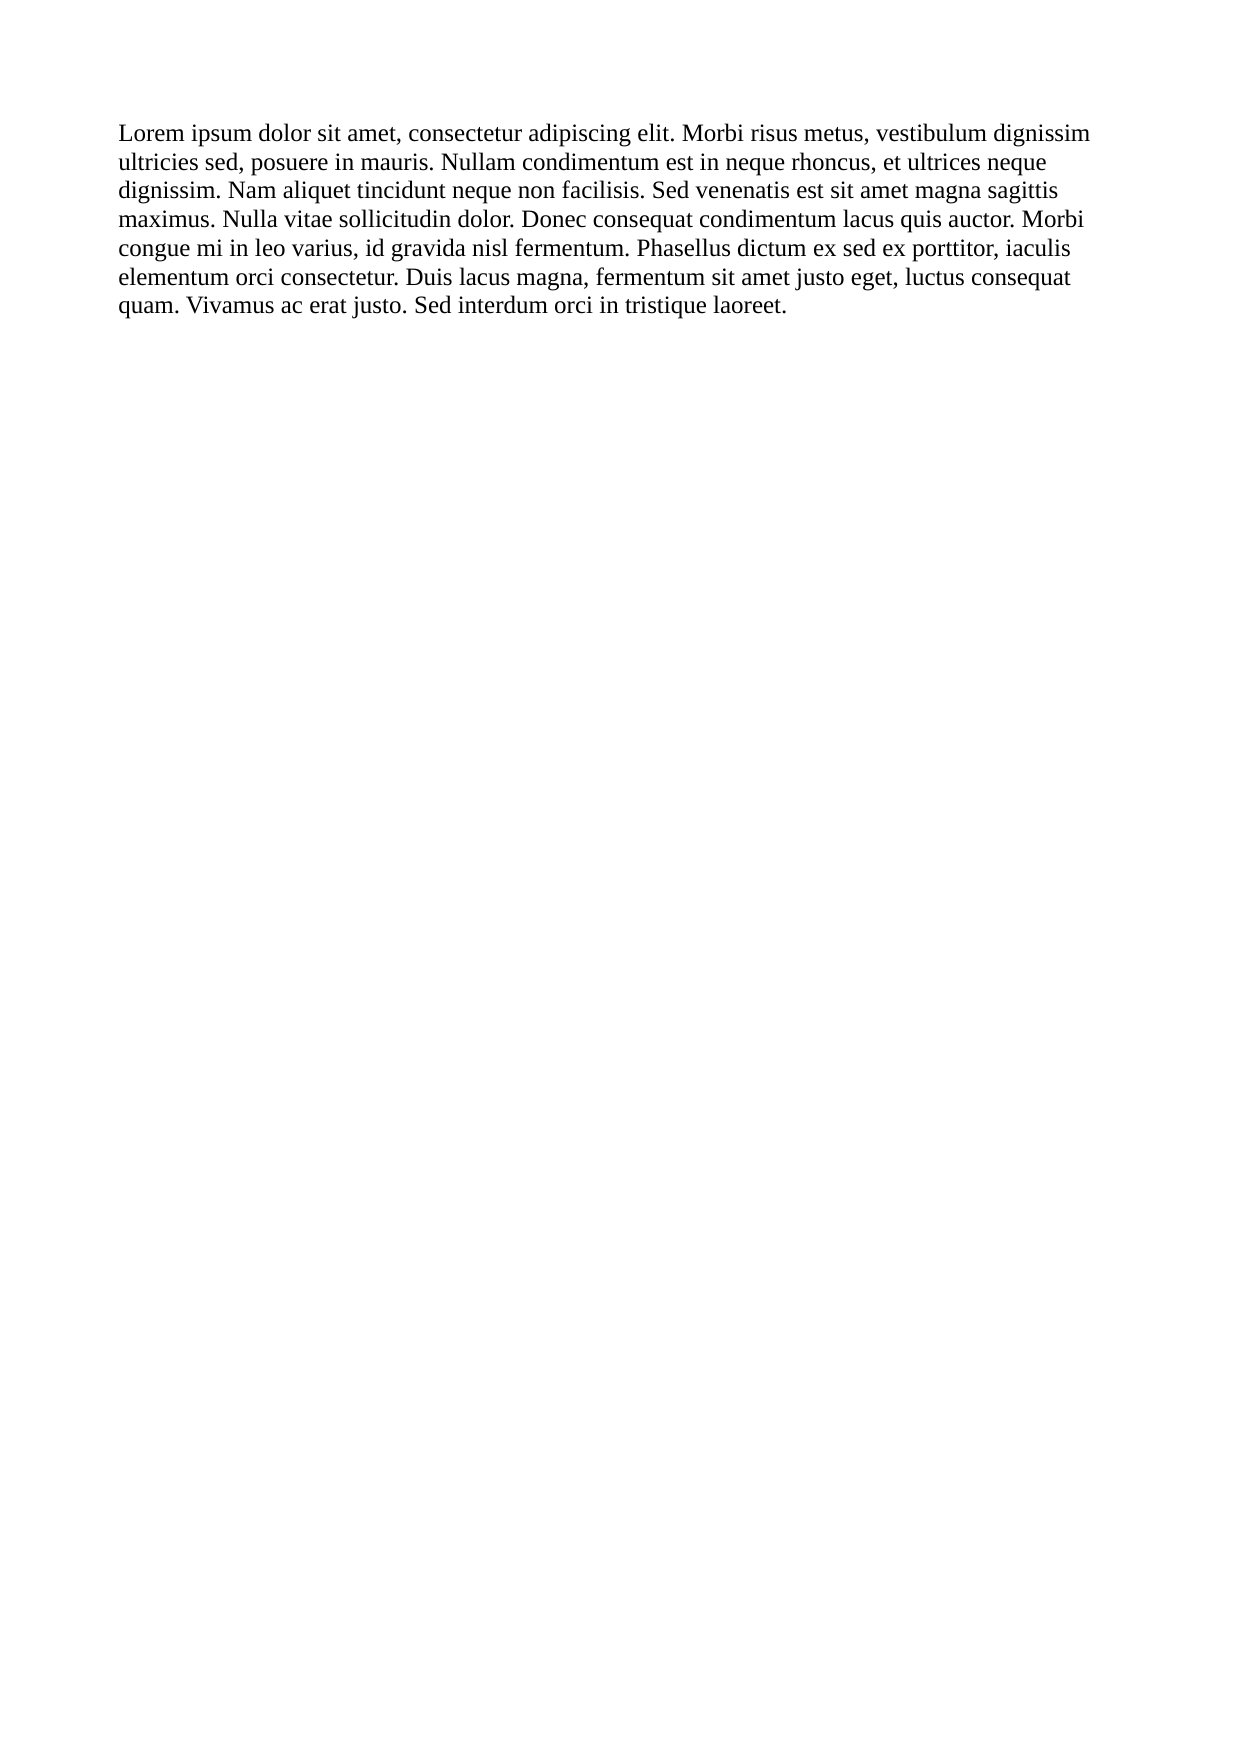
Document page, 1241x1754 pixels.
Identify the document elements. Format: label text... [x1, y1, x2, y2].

text Lorem ipsum dolor sit amet, consectetur adipiscing elit. Morbi risus metus, vestibulum dignissim ultricies sed, posuere in mauris. Nullam condimentum est in neque rhoncus, et ultrices neque dignissim. Nam aliquet tincidunt neque non facilisis. Sed venenatis est sit amet magna sagittis maximus. Nulla vitae sollicitudin dolor. Donec consequat condimentum lacus quis auctor. Morbi congue mi in leo varius, id gravida nisl fermentum. Phasellus dictum ex sed ex porttitor, iaculis elementum orci consectetur. Duis lacus magna, fermentum sit amet justo eget, luctus consequat quam. Vivamus ac erat justo. Sed interdum orci in tristique laoreet. [118, 118, 1122, 319]
